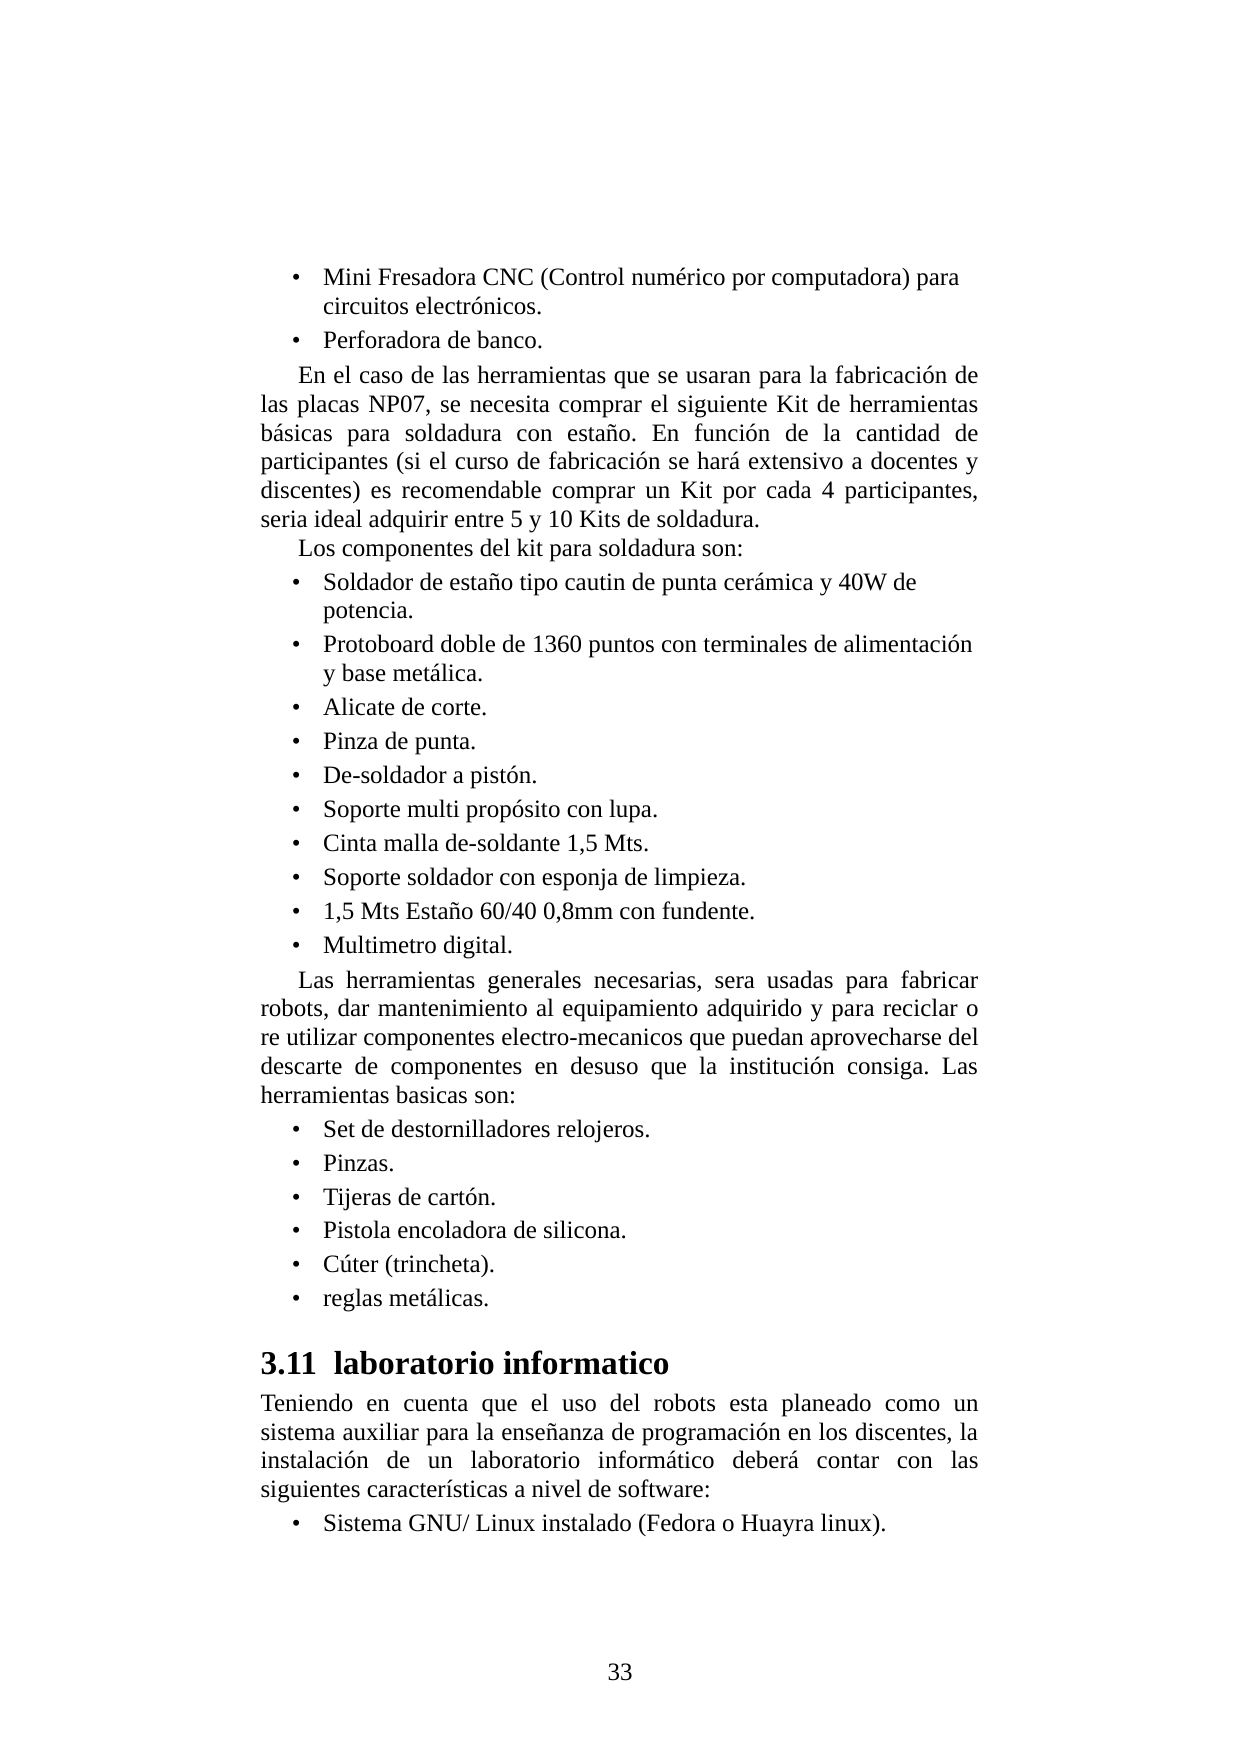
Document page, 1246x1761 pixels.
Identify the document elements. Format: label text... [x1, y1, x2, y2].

list • Mini Fresadora CNC (Control numérico por computadora) para circuitos electrónicos. [292, 262, 979, 320]
list • Pistola encoladora de silicona. [292, 1216, 979, 1244]
list • reglas metálicas. [292, 1283, 979, 1312]
list • Cinta malla de-soldante 1,5 Mts. [292, 828, 979, 857]
text Teniendo en cuenta que el uso del robots esta planeado como un sistema auxiliar para la enseñanza de programación en los discentes, la instalación de un laboratorio informático deberá contar con las siguientes características a nivel de software: [260, 1388, 979, 1503]
list • Soldador de estaño tipo cautin de punta cerámica y 40W de potencia. [292, 567, 979, 624]
text Las herramientas generales necesarias, sera usadas para fabricar robots, dar mantenimiento al equipamiento adquirido y para reciclar o re utilizar componentes electro-mecanicos que puedan aprovecharse del descarte de componentes en desuso que la institución consiga. Las herramientas basicas son: [260, 965, 979, 1108]
list • 1,5 Mts Estaño 60/40 0,8mm con fundente. [292, 896, 979, 924]
list • Soporte soldador con esponja de limpieza. [292, 862, 979, 891]
list • Tijeras de cartón. [292, 1182, 979, 1210]
subtitle 3.11 laboratorio informatico [260, 1343, 979, 1382]
text Los componentes del kit para soldadura son: [260, 533, 979, 561]
list • Multimetro digital. [292, 930, 979, 958]
list • Protoboard doble de 1360 puntos con terminales de alimentación y base metálica. [292, 629, 979, 687]
list • Cúter (trincheta). [292, 1249, 979, 1278]
list • Soporte multi propósito con lupa. [292, 794, 979, 823]
list • Pinza de punta. [292, 726, 979, 755]
list • Perforadora de banco. [292, 325, 979, 354]
list • Set de destornilladores relojeros. [292, 1114, 979, 1142]
list • De-soldador a pistón. [292, 760, 979, 789]
text En el caso de las herramientas que se usaran para la fabricación de las placas NP07, se necesita comprar el siguiente Kit de herramientas básicas para soldadura con estaño. En función de la cantidad de participantes (si el curso de fabricación se hará extensivo a docentes y discentes) es recomendable comprar un Kit por cada 4 participantes, seria ideal adquirir entre 5 y 10 Kits de soldadura. [260, 360, 979, 533]
list • Sistema GNU/ Linux instalado (Fedora o Huayra linux). [292, 1508, 979, 1537]
list • Alicate de corte. [292, 692, 979, 721]
list • Pinzas. [292, 1148, 979, 1176]
